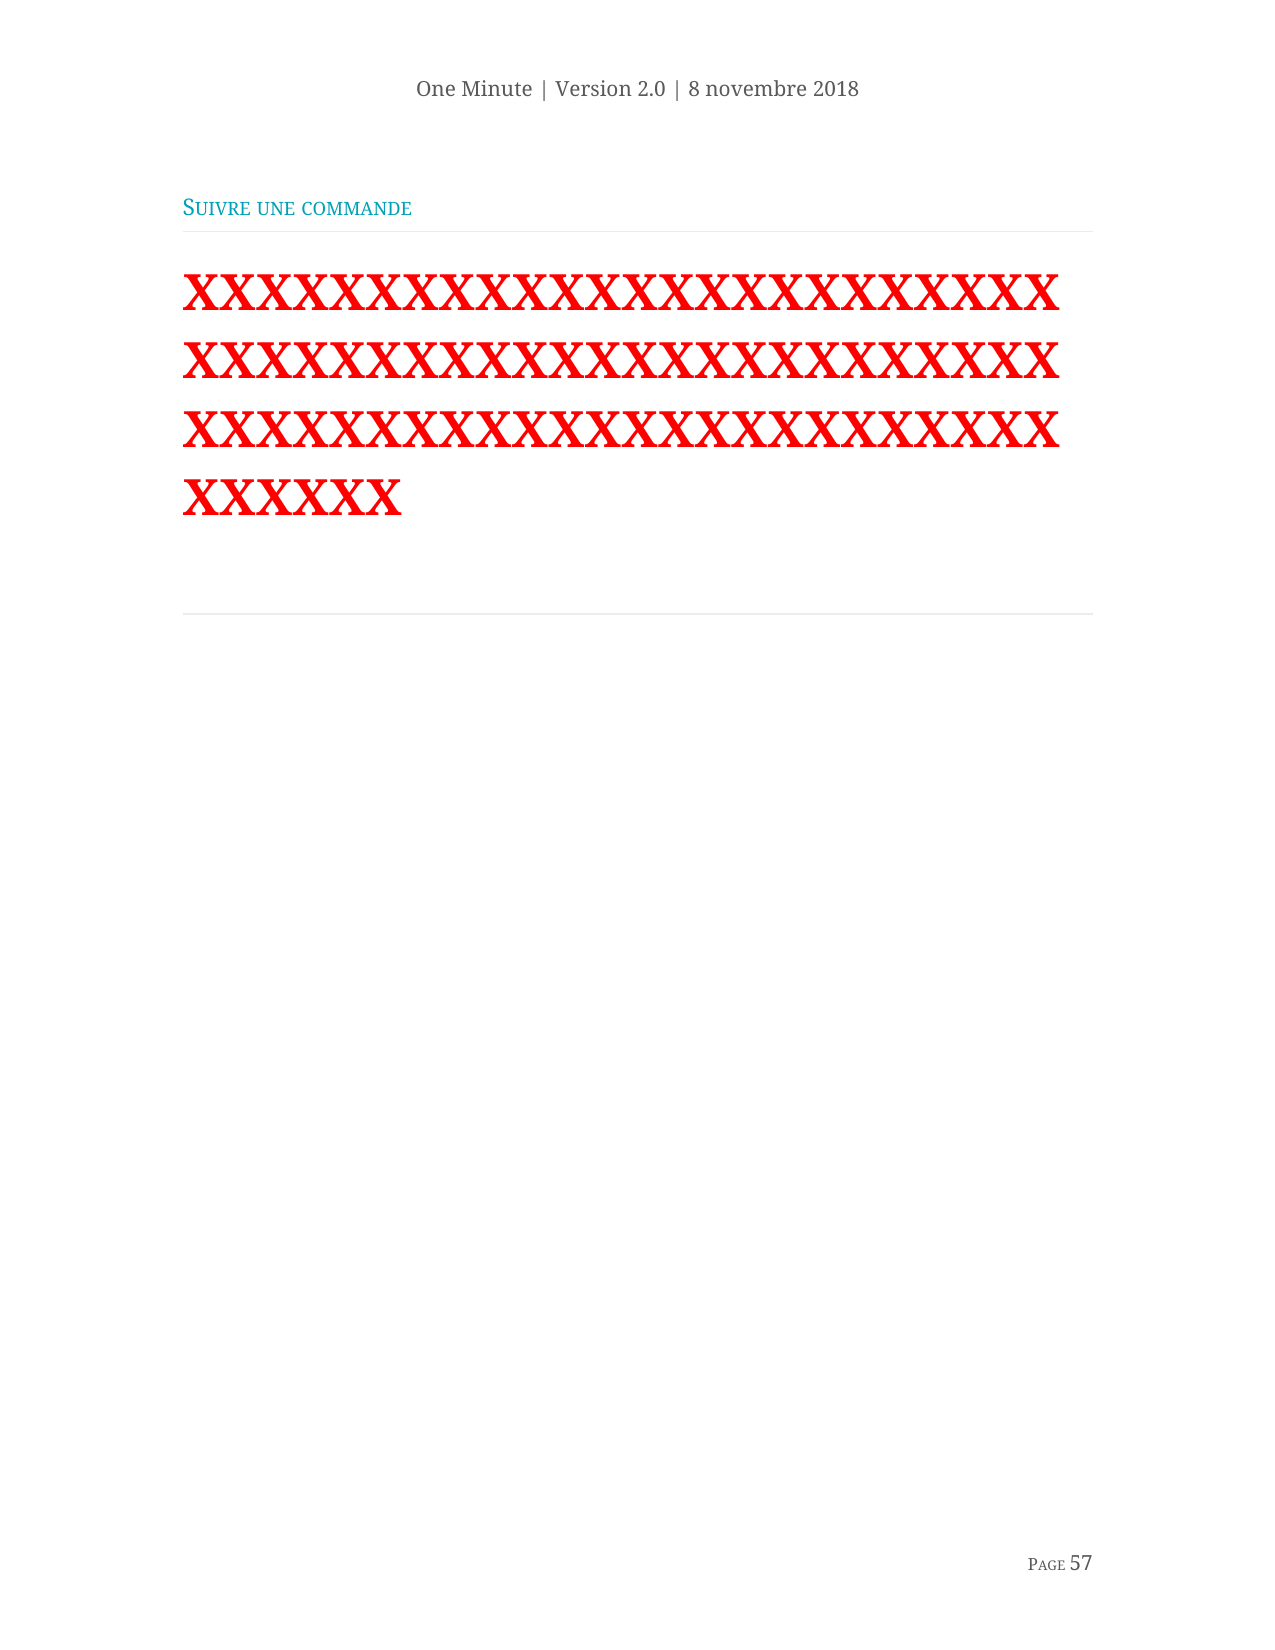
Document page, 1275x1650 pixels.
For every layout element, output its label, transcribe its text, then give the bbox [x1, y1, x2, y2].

subtitle Suivre une commande [182, 191, 1093, 232]
text XXXXXXXXXXXXXXXXXXXXXXXXXXXXXXXXXXXXXXXXXXXXXXXXXXXXXXXXXXXXXXXXXXXXXXXXXXXXXX [182, 257, 1093, 530]
